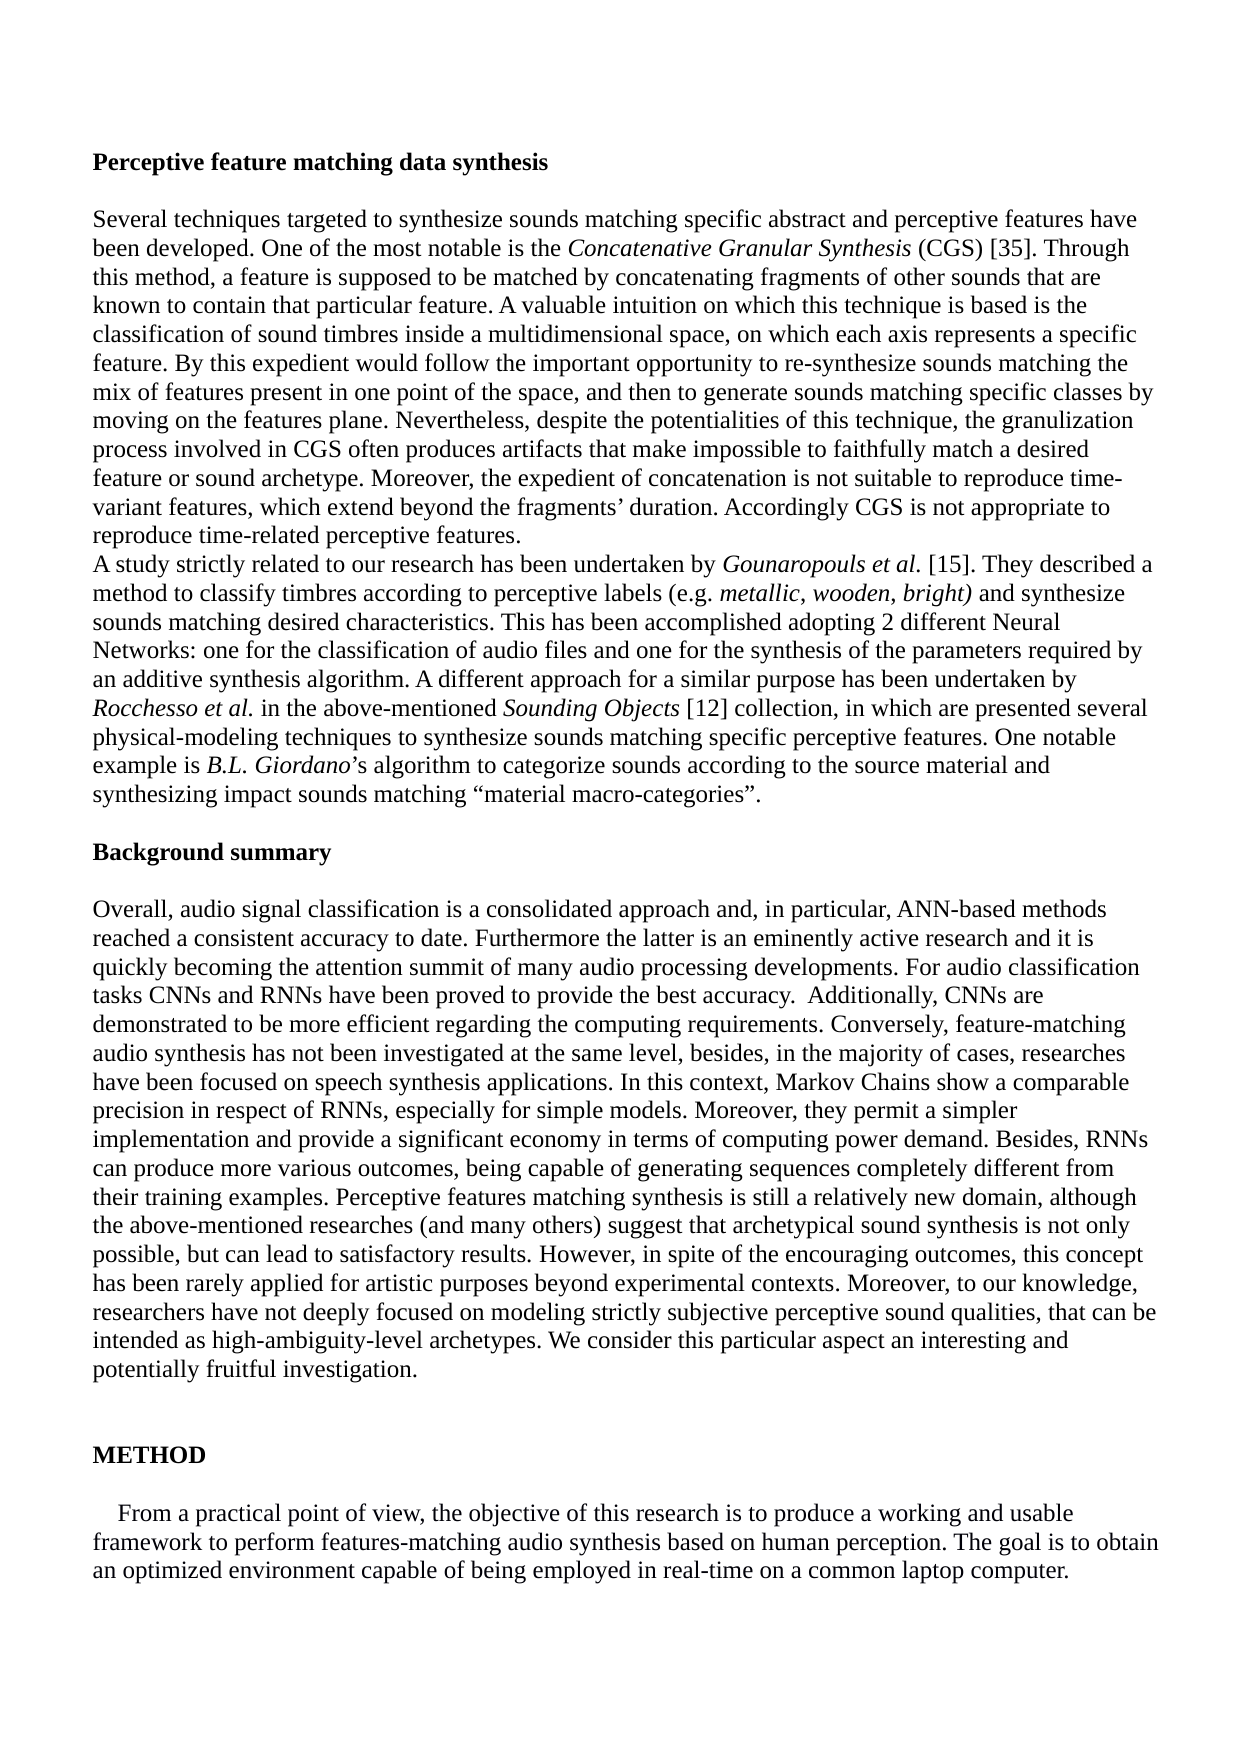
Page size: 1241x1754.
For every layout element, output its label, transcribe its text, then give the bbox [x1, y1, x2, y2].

text Several techniques targeted to synthesize sounds matching specific abstract and perceptive features have been developed. One of the most notable is the Concatenative Granular Synthesis (CGS) [35]. Through this method, a feature is supposed to be matched by concatenating fragments of other sounds that are known to contain that particular feature. A valuable intuition on which this technique is based is the classification of sound timbres inside a multidimensional space, on which each axis represents a specific feature. By this expedient would follow the important opportunity to re-synthesize sounds matching the mix of features present in one point of the space, and then to generate sounds matching specific classes by moving on the features plane. Nevertheless, despite the potentialities of this technique, the granulization process involved in CGS often produces artifacts that make impossible to faithfully match a desired feature or sound archetype. Moreover, the expedient of concatenation is not suitable to reproduce time-variant features, which extend beyond the fragments’ duration. Accordingly CGS is not appropriate to reproduce time-related perceptive features. [92, 204, 1160, 549]
text A study strictly related to our research has been undertaken by Gounaropouls et al. [15]. They described a method to classify timbres according to perceptive labels (e.g. metallic, wooden, bright) and synthesize sounds matching desired characteristics. This has been accomplished adopting 2 different Neural Networks: one for the classification of audio files and one for the synthesis of the parameters required by an additive synthesis algorithm. A different approach for a similar purpose has been undertaken by Rocchesso et al. in the above-mentioned Sounding Objects [12] collection, in which are presented several physical-modeling techniques to synthesize sounds matching specific perceptive features. One notable example is B.L. Giordano’s algorithm to categorize sounds according to the source material and synthesizing impact sounds matching “material macro-categories”. [92, 549, 1160, 808]
text Perceptive feature matching data synthesis [92, 147, 1160, 176]
text Background summary [92, 837, 1160, 866]
text METHOD [92, 1441, 1160, 1469]
text Overall, audio signal classification is a consolidated approach and, in particular, ANN-based methods reached a consistent accuracy to date. Furthermore the latter is an eminently active research and it is quickly becoming the attention summit of many audio processing developments. For audio classification tasks CNNs and RNNs have been proved to provide the best accuracy. Additionally, CNNs are demonstrated to be more efficient regarding the computing requirements. Conversely, feature-matching audio synthesis has not been investigated at the same level, besides, in the majority of cases, researches have been focused on speech synthesis applications. In this context, Markov Chains show a comparable precision in respect of RNNs, especially for simple models. Moreover, they permit a simpler implementation and provide a significant economy in terms of computing power demand. Besides, RNNs can produce more various outcomes, being capable of generating sequences completely different from their training examples. Perceptive features matching synthesis is still a relatively new domain, although the above-mentioned researches (and many others) suggest that archetypical sound synthesis is not only possible, but can lead to satisfactory results. However, in spite of the encouraging outcomes, this concept has been rarely applied for artistic purposes beyond experimental contexts. Moreover, to our knowledge, researchers have not deeply focused on modeling strictly subjective perceptive sound qualities, that can be intended as high-ambiguity-level archetypes. We consider this particular aspect an interesting and potentially fruitful investigation. [92, 894, 1160, 1383]
text From a practical point of view, the objective of this research is to produce a working and usable framework to perform features-matching audio synthesis based on human perception. The goal is to obtain an optimized environment capable of being employed in real-time on a common laptop computer. [92, 1498, 1160, 1584]
